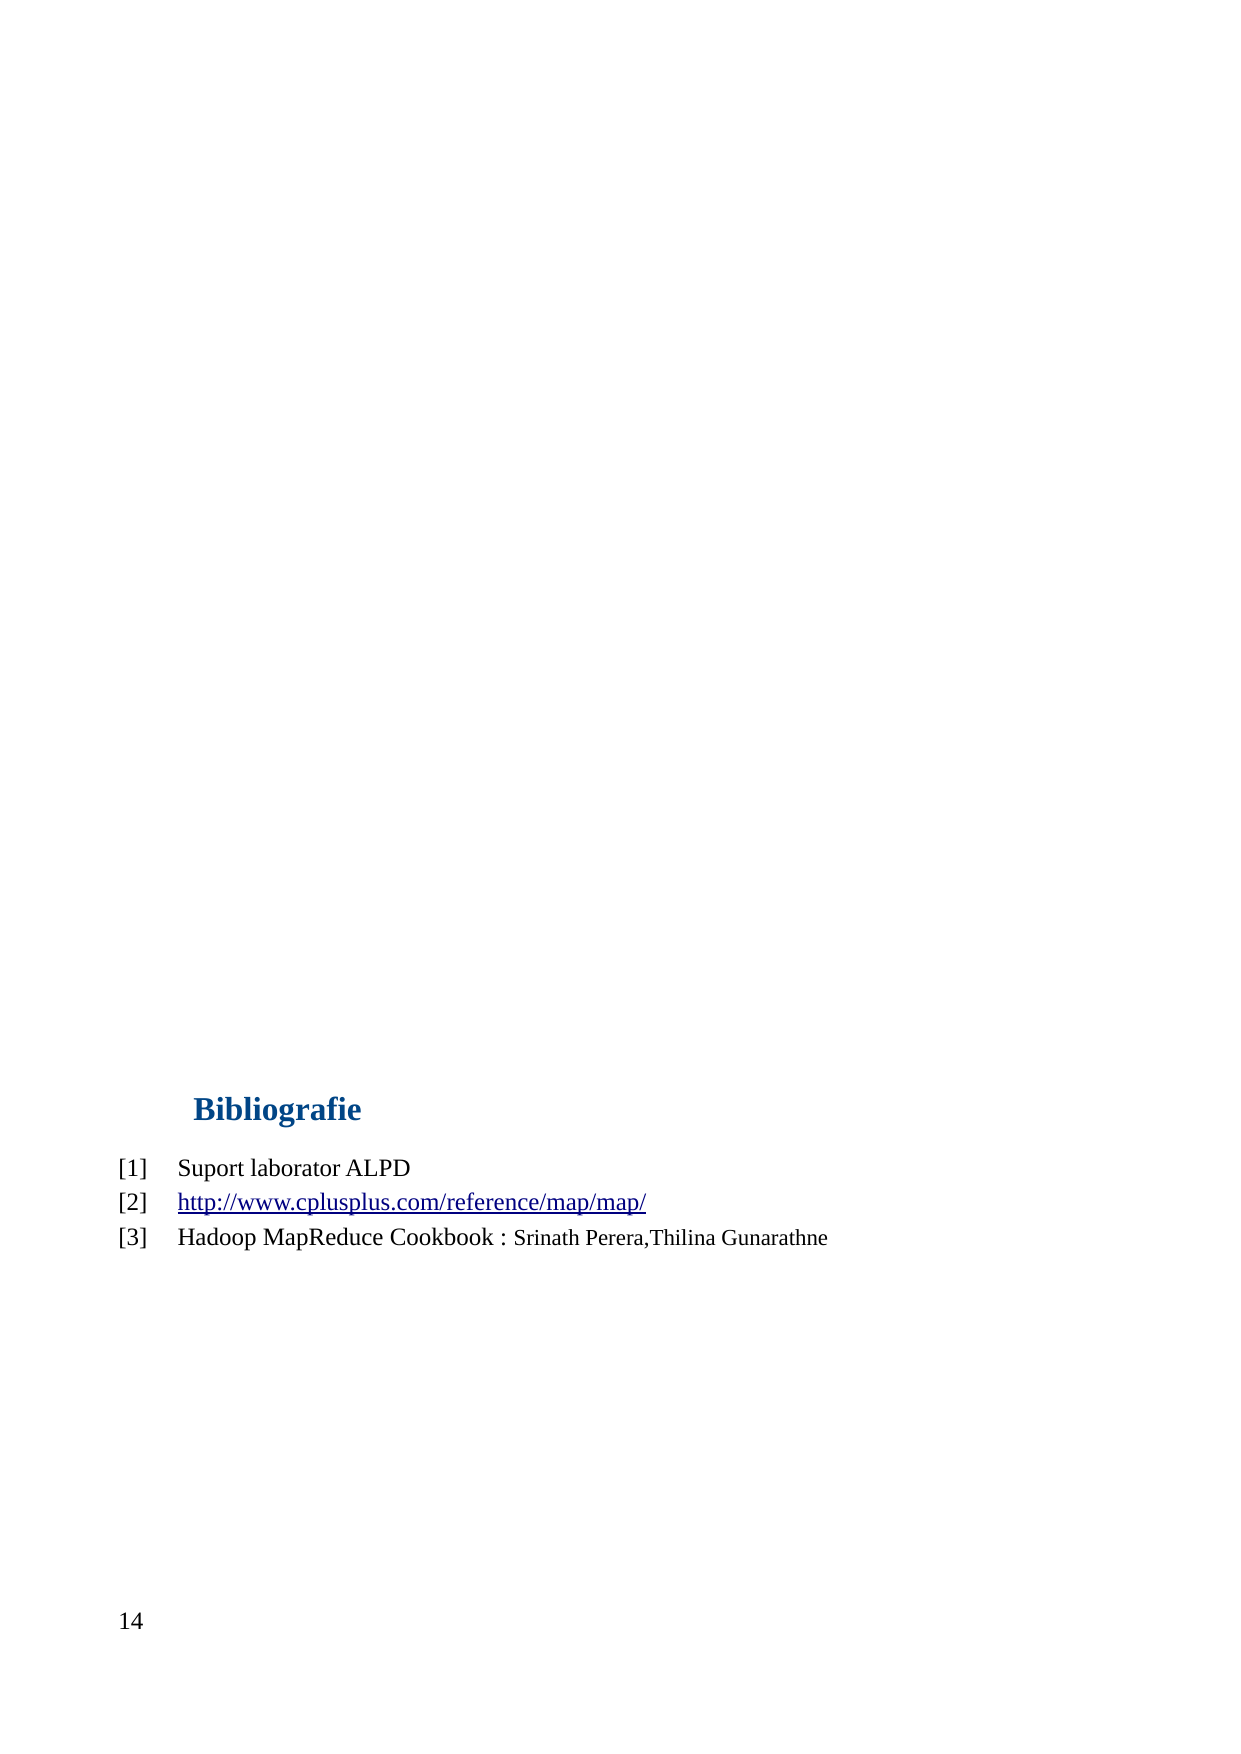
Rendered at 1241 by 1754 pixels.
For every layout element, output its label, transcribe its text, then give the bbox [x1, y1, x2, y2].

subtitle Bibliografie [118, 1089, 1093, 1127]
text [3] Hadoop MapReduce Cookbook : Srinath Perera,Thilina Gunarathne [118, 1222, 1093, 1251]
text [1] Suport laborator ALPD [118, 1153, 1093, 1182]
text [2] http://www.cplusplus.com/reference/map/map/ [118, 1187, 1093, 1216]
